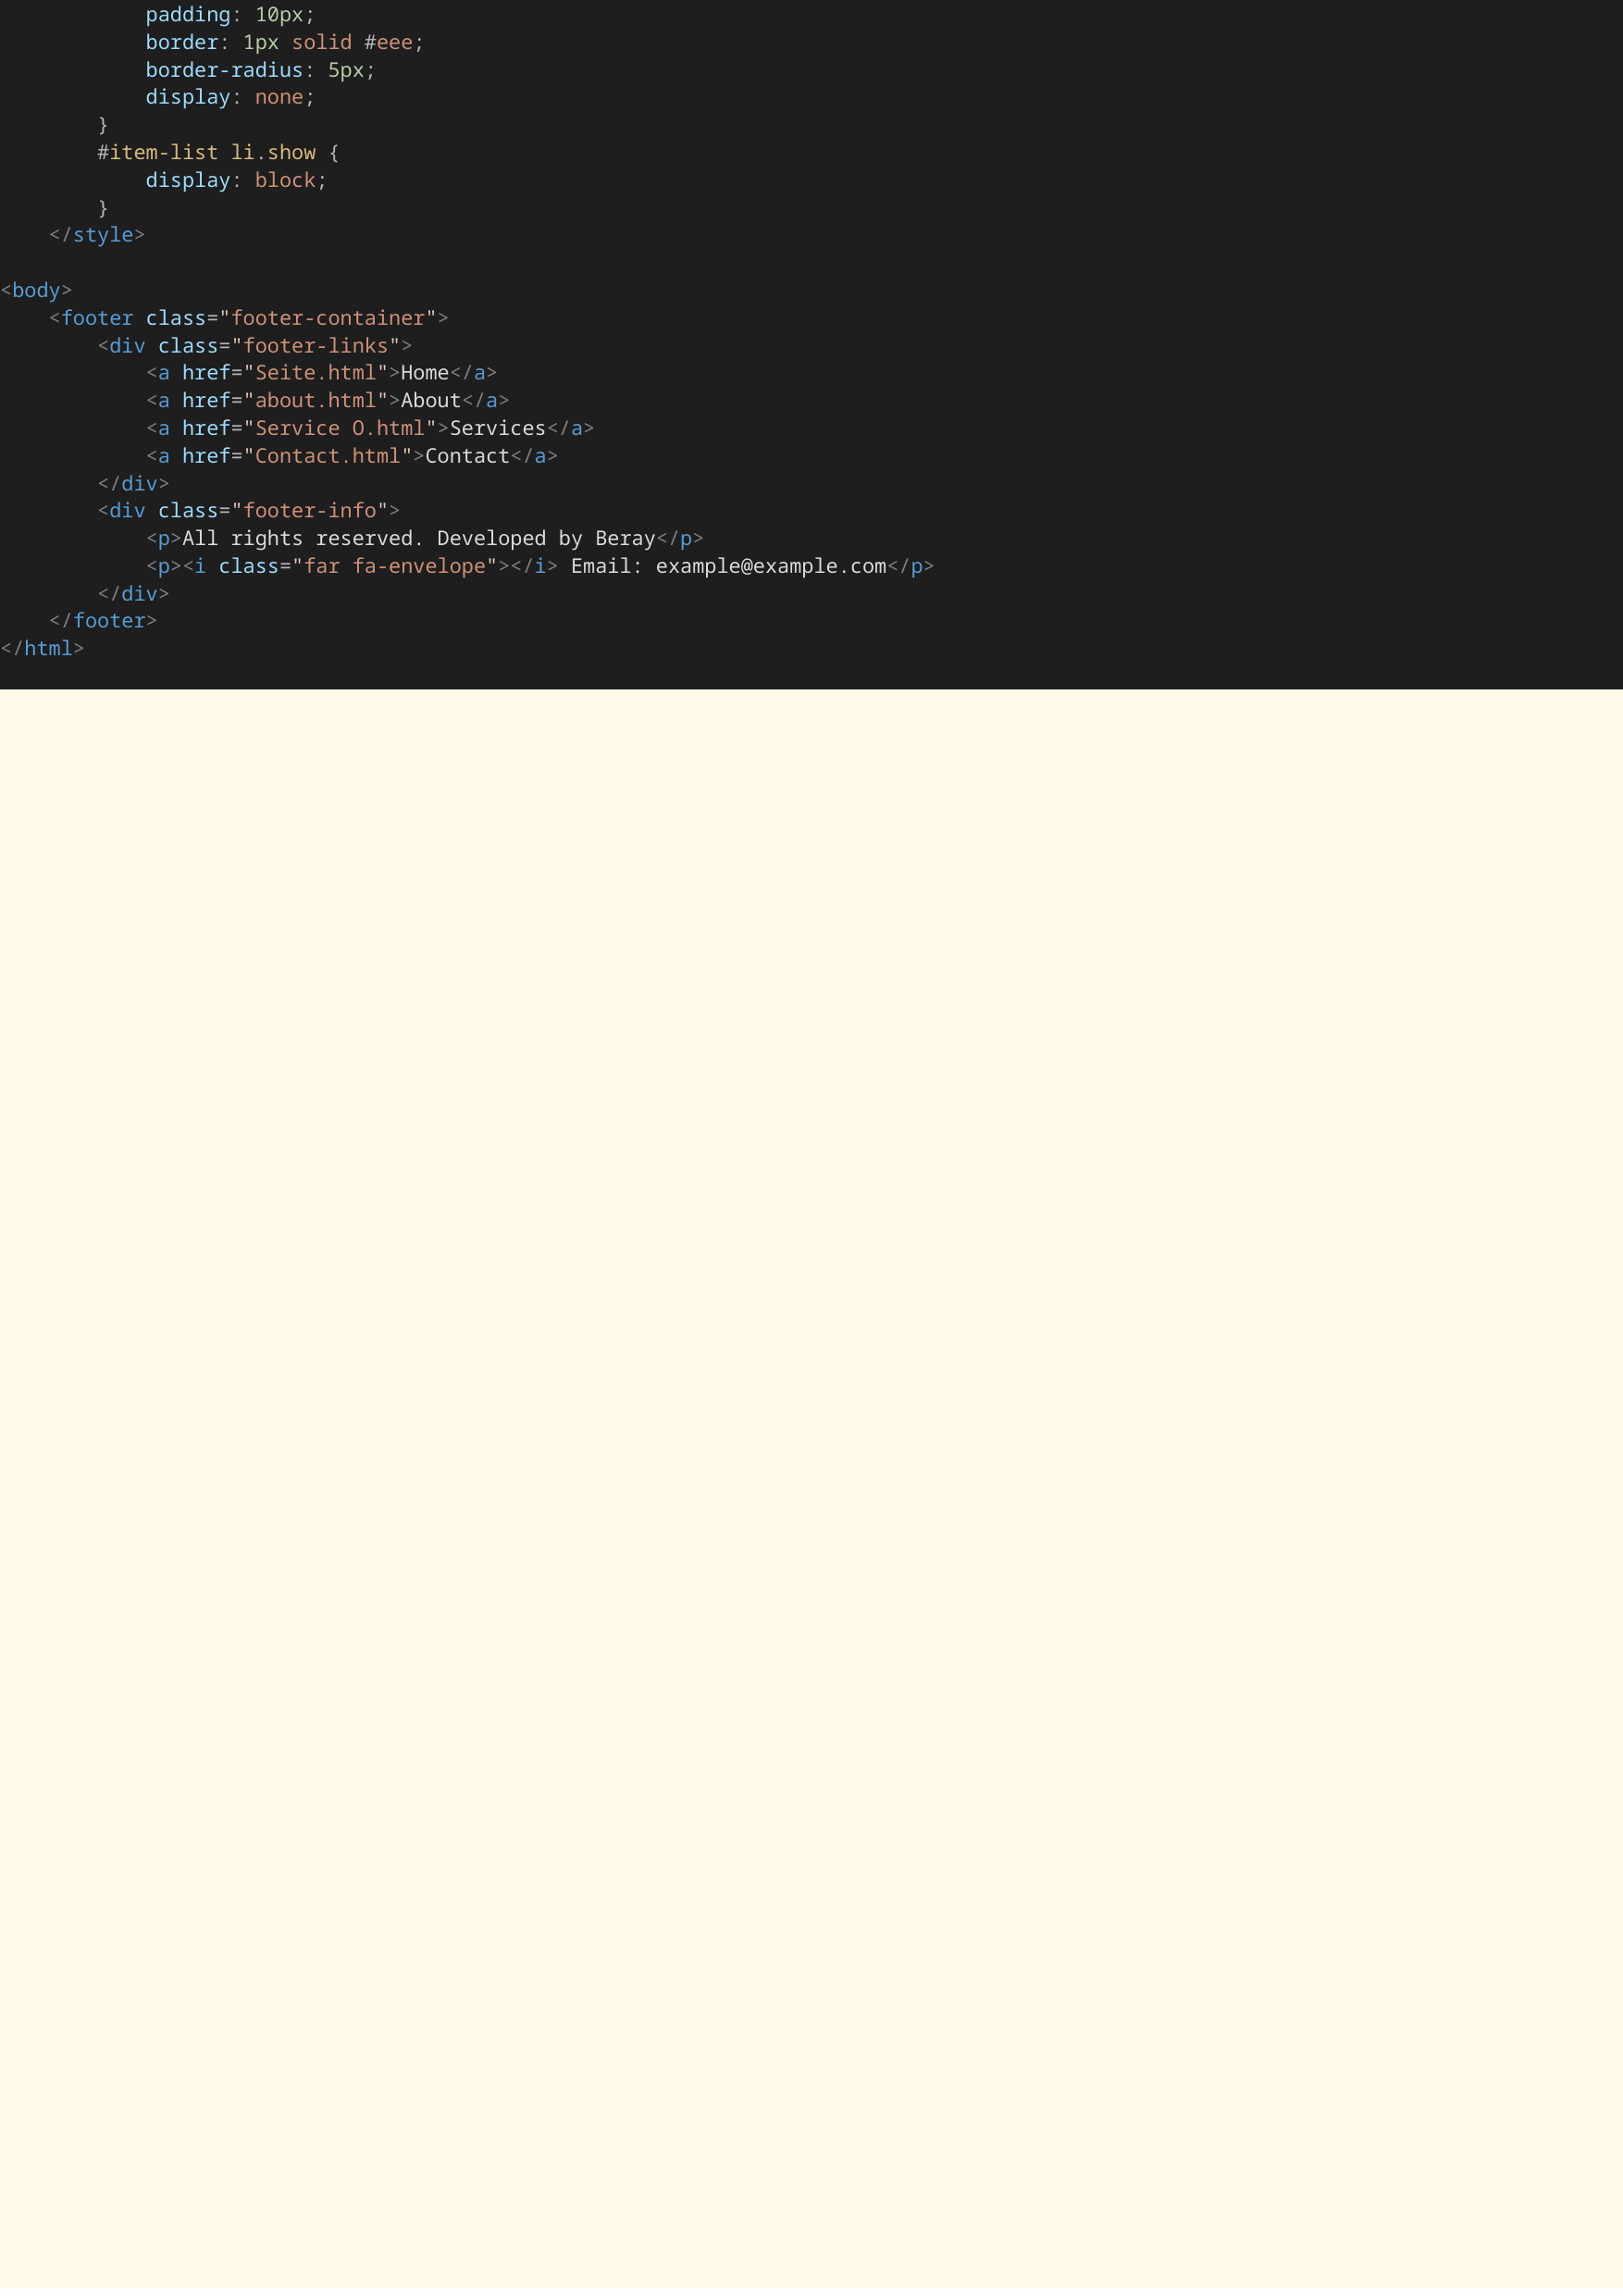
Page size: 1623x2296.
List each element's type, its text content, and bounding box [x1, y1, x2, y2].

text </html> [0, 634, 1623, 662]
text <p>All rights reserved. Developed by Beray</p> [0, 524, 1623, 552]
text display: none; [0, 82, 1623, 110]
text display: block; [0, 166, 1623, 192]
text </div> [0, 579, 1623, 606]
text } [0, 110, 1623, 138]
text <a href="about.html">About</a> [0, 386, 1623, 414]
text <a href="Contact.html">Contact</a> [0, 441, 1623, 468]
text border-radius: 5px; [0, 55, 1623, 82]
text <footer class="footer-container"> [0, 304, 1623, 330]
text <p><i class="far fa-envelope"></i> Email: example@example.com</p> [0, 552, 1623, 579]
text } [0, 192, 1623, 220]
text #item-list li.show { [0, 138, 1623, 166]
text padding: 10px; [0, 0, 1623, 28]
text <a href="Seite.html">Home</a> [0, 358, 1623, 386]
text <div class="footer-info"> [0, 496, 1623, 524]
text </style> [0, 220, 1623, 248]
text border: 1px solid #eee; [0, 28, 1623, 55]
text <body> [0, 276, 1623, 304]
text <div class="footer-links"> [0, 330, 1623, 358]
text <a href="Service O.html">Services</a> [0, 414, 1623, 441]
text </footer> [0, 606, 1623, 634]
text </div> [0, 468, 1623, 496]
